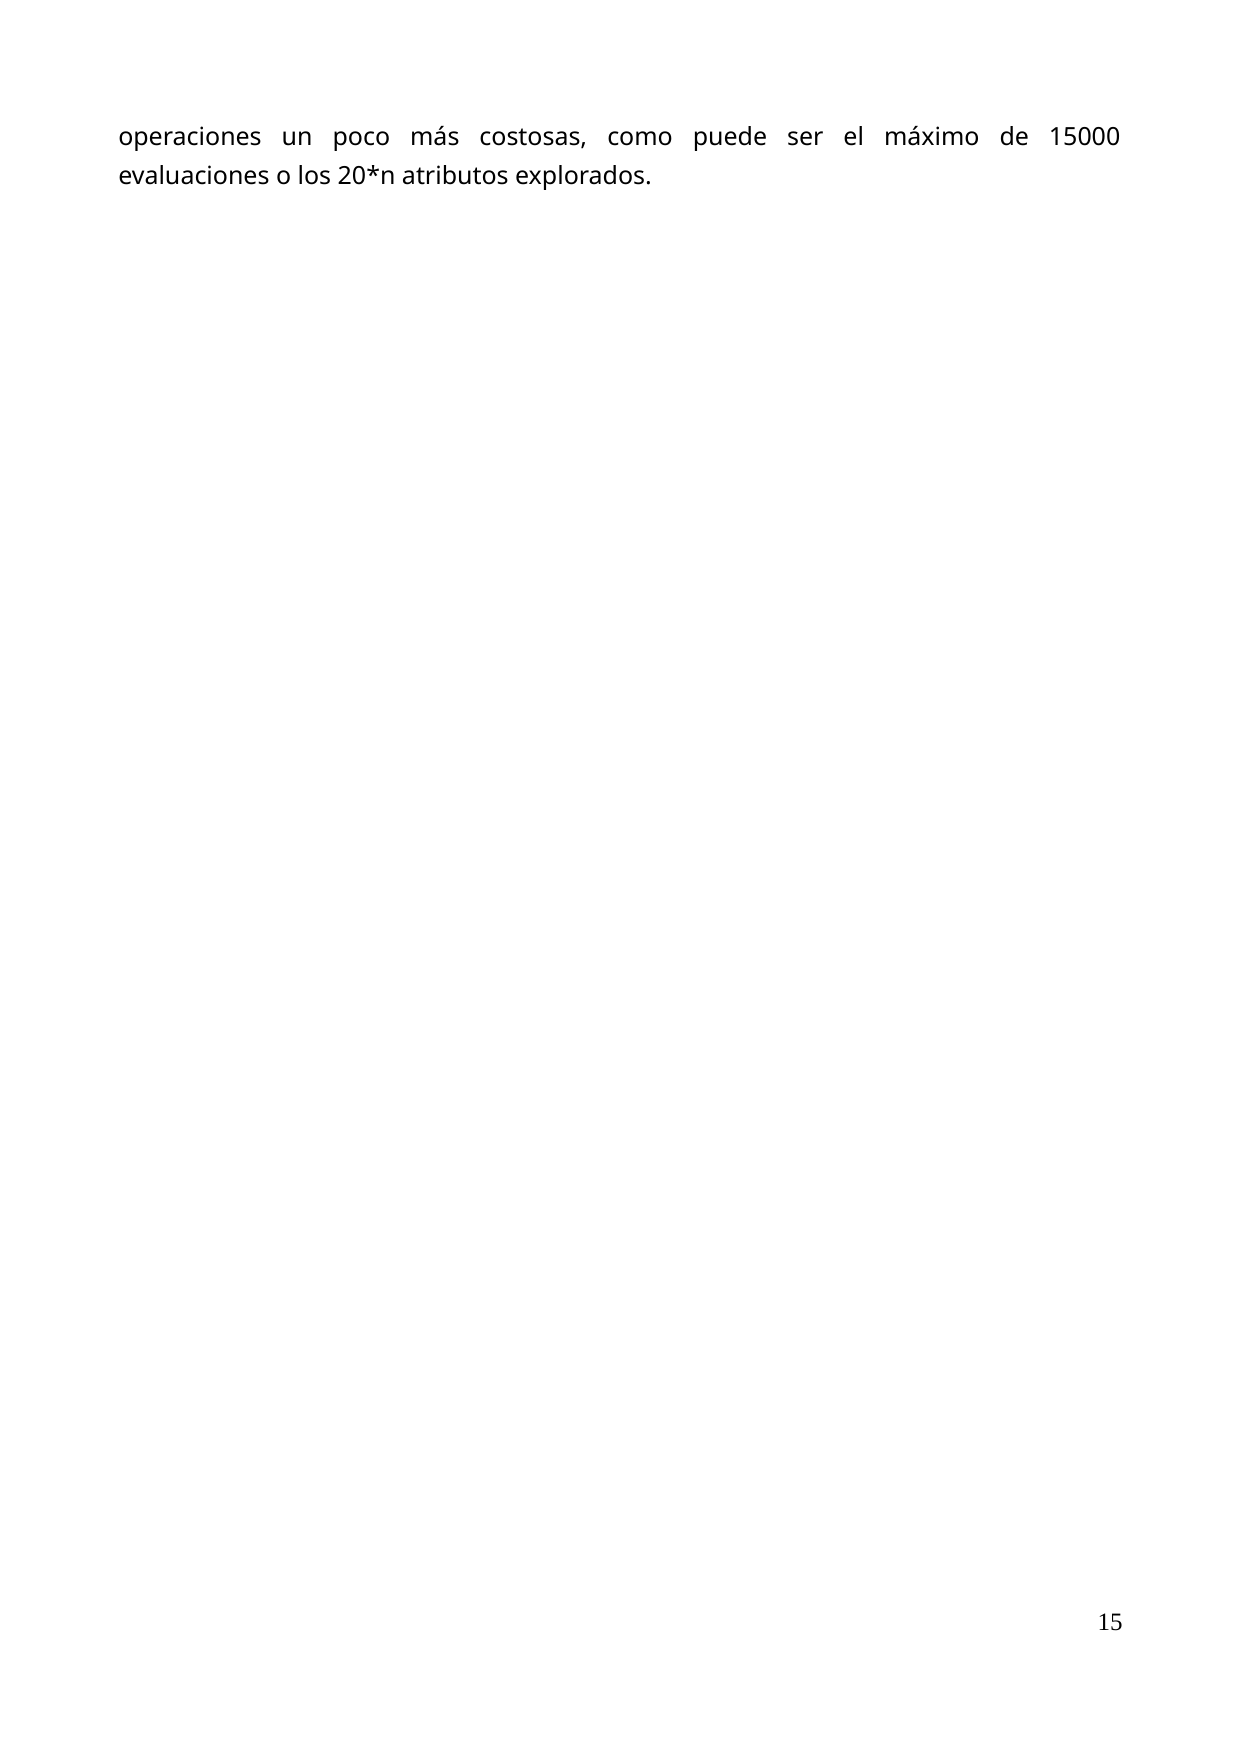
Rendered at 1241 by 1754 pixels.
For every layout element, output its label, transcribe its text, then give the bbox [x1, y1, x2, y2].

text operaciones un poco más costosas, como puede ser el máximo de 15000 evaluaciones o los 20*n atributos explorados. [118, 118, 1122, 191]
